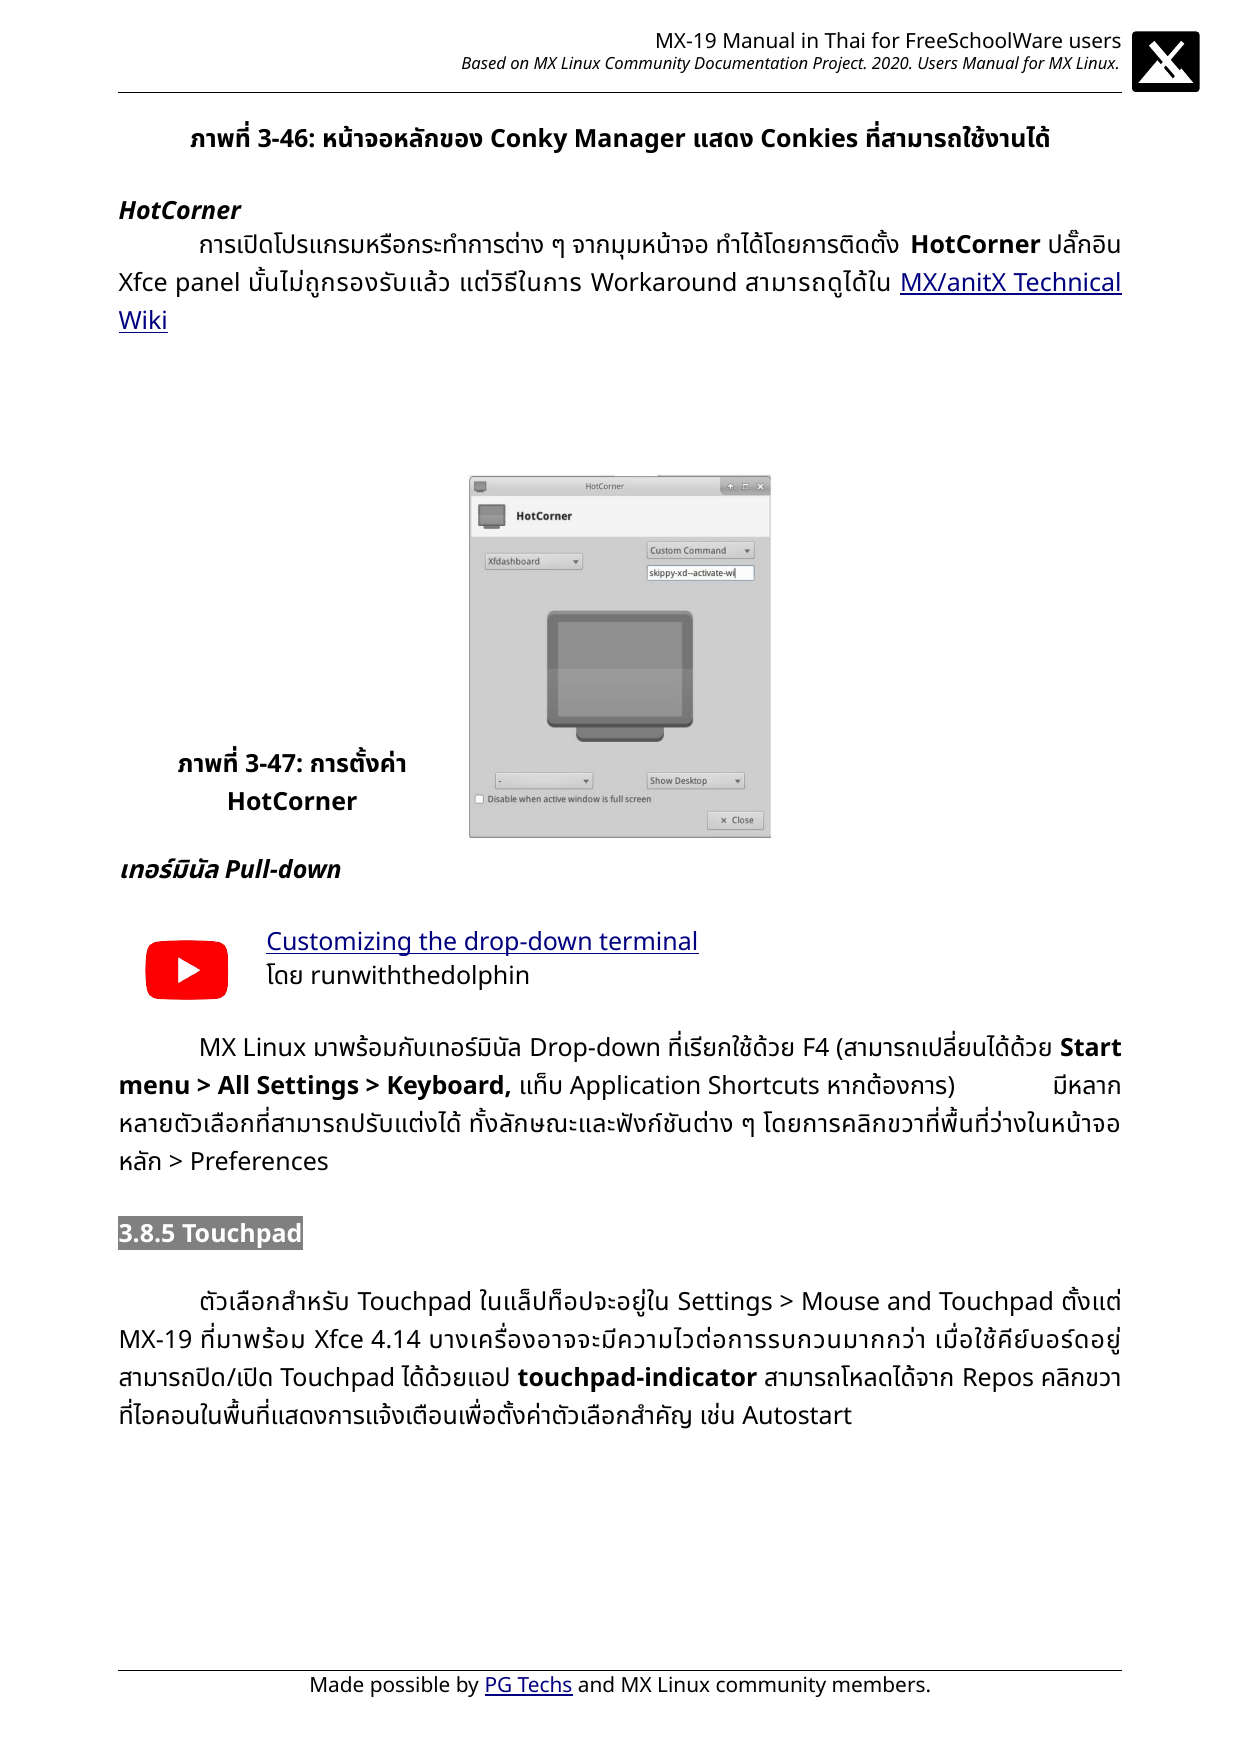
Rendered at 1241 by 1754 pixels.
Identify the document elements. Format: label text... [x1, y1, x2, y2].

text การเปิดโปรแกรมหรือกระทำการต่าง ๆ จากมุมหน้าจอ ทำได้โดยการติดตั้ง HotCorner ปลั๊กอิน Xfce panel นั้นไม่ถูกรองรับแล้ว แต่วิธีในการ Workaround สามารถดูได้ใน MX/anitX Technical Wiki [118, 227, 1122, 337]
text MX Linux มาพร้อมกับเทอร์มินัล Drop-down ที่เรียกใช้ด้วย F4 (สามารถเปลี่ยนได้ด้วย Start menu > All Settings > Keyboard, แท็บ Application Shortcuts หากต้องการ) มีหลากหลายตัวเลือกที่สามารถปรับแต่งได้ ทั้งลักษณะและฟังก์ชันต่าง ๆ โดยการคลิกขวาที่พื้นที่ว่างในหน้าจอหลัก > Preferences [118, 1030, 1122, 1182]
text โดย runwiththedolphin [229, 958, 1122, 996]
picture [465, 473, 775, 842]
text [118, 958, 145, 996]
text Customizing the drop-down terminal [118, 924, 1122, 958]
text เทอร์มินัล Pull-down [118, 852, 1122, 890]
text HotCorner [118, 193, 1122, 227]
text [775, 746, 1122, 818]
text ภาพที่ 3-46: หน้าจอหลักของ Conky Manager แสดง Conkies ที่สามารถใช้งานได้ [118, 121, 1122, 158]
text ตัวเลือกสำหรับ Touchpad ในแล็ปท็อปจะอยู่ใน Settings > Mouse and Touchpad ตั้งแต่ MX-19 ที่มาพร้อม Xfce 4.14 บางเครื่องอาจจะมีความไวต่อการรบกวนมากกว่า เมื่อใช้คีย์บอร์ดอยู่ สามารถปิด/เปิด Touchpad ได้ด้วยแอป touchpad-indicator สามารถโหลดได้จาก Repos คลิกขวาที่ไอคอนในพื้นที่แสดงการแจ้งเตือนเพื่อตั้งค่าตัวเลือกสำคัญ เช่น Autostart [118, 1284, 1122, 1436]
text 3.8.5 Touchpad [118, 1216, 1122, 1250]
picture [145, 940, 229, 1000]
text ภาพที่ 3-47: การตั้งค่า HotCorner [118, 746, 465, 818]
